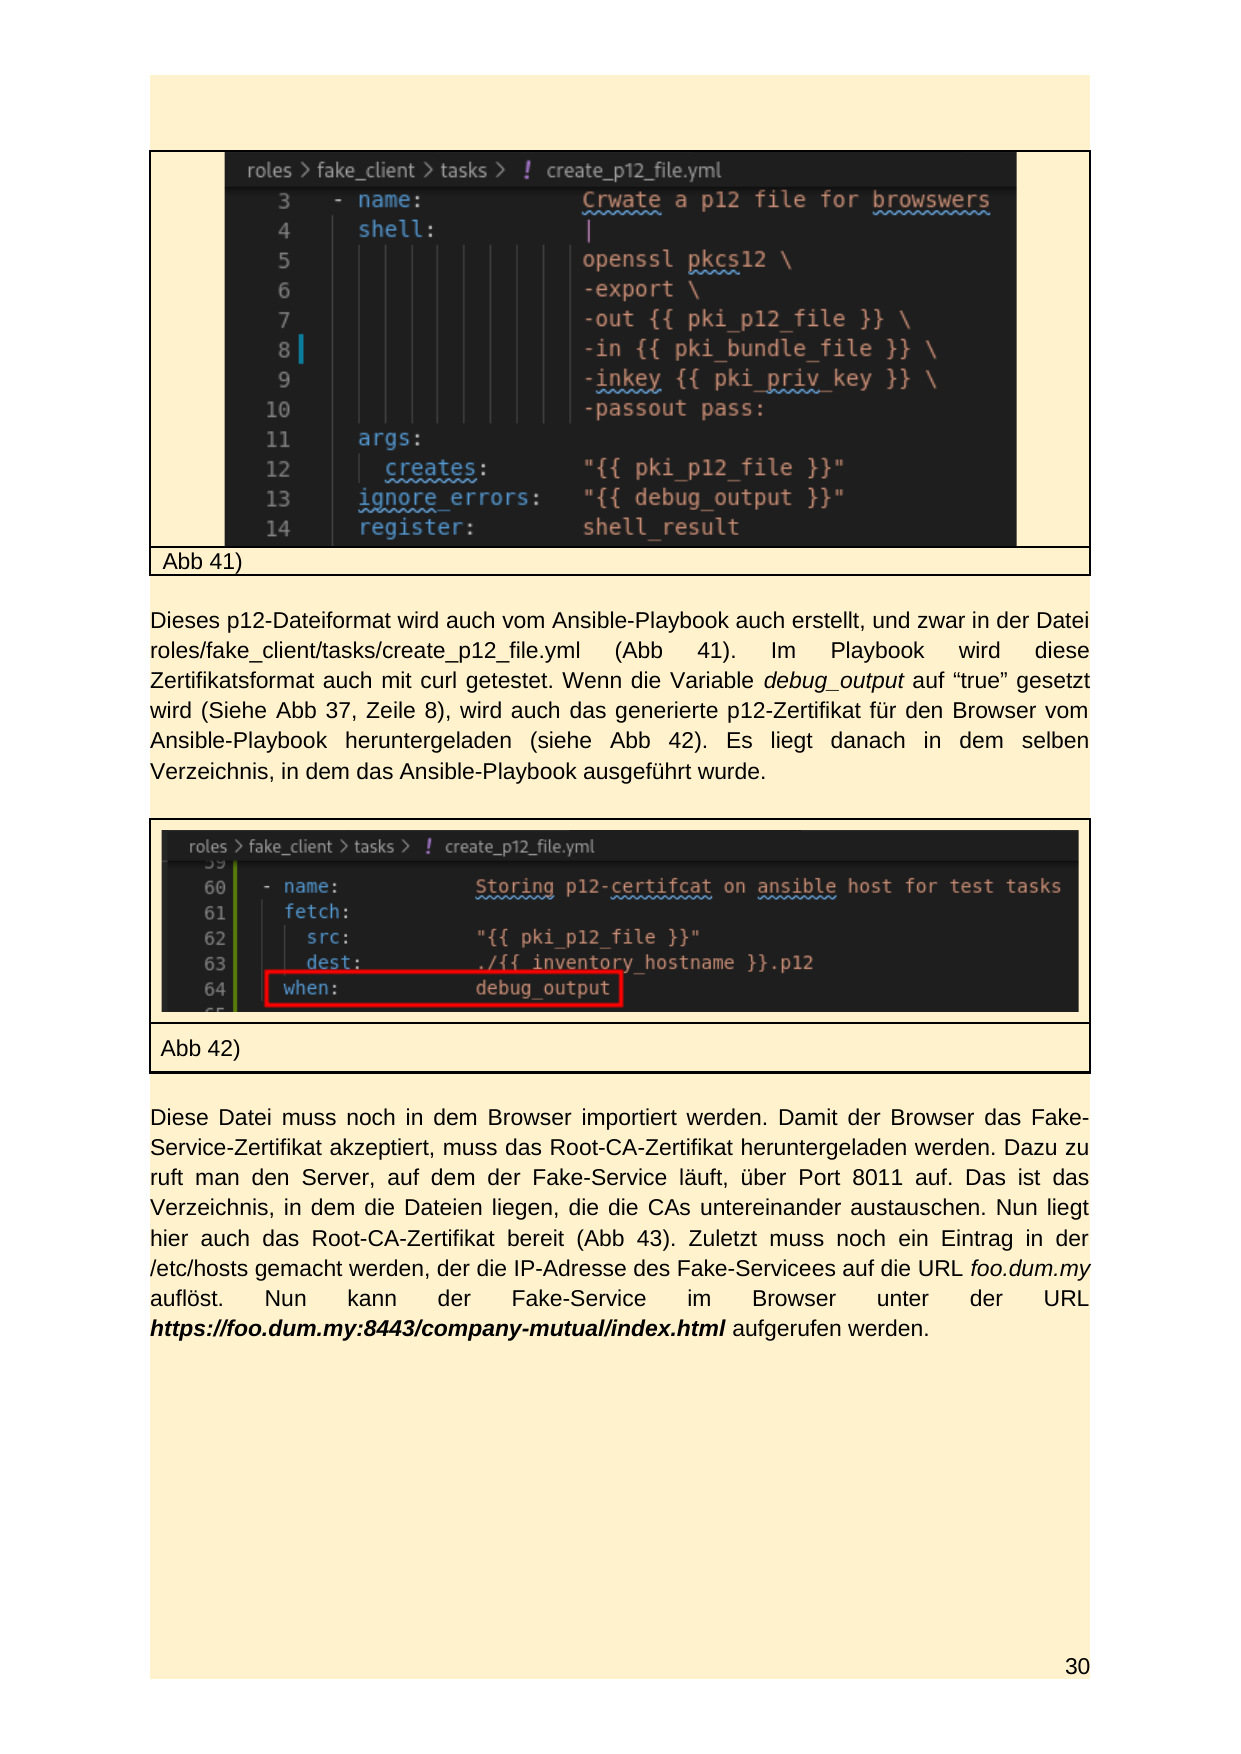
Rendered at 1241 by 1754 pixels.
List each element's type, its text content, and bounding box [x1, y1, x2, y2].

text Diese Datei muss noch in dem Browser importiert werden. Damit der Browser das Fake-Service-Zertifikat akzeptiert, muss das Root-CA-Zertifikat heruntergeladen werden. Dazu zu ruft man den Server, auf dem der Fake-Service läuft, über Port 8011 auf. Das ist das Verzeichnis, in dem die Dateien liegen, die die CAs untereinander austauschen. Nun liegt hier auch das Root-CA-Zertifikat bereit (Abb 43). Zuletzt muss noch ein Eintrag in der /etc/hosts gemacht werden, der die IP-Adresse des Fake-Servicees auf die URL foo.dum.my auflöst. Nun kann der Fake-Service im Browser unter der URL https://foo.dum.my:8443/company-mutual/index.html aufgerufen werden. [150, 1104, 1090, 1342]
table_header [151, 152, 224, 546]
picture [161, 830, 1079, 1012]
table_cell Abb 42) [151, 1024, 1089, 1071]
table_cell Abb 41) [151, 548, 1089, 574]
picture [224, 152, 1017, 546]
table_header [1017, 152, 1089, 546]
text Dieses p12-Dateiformat wird auch vom Ansible-Playbook auch erstellt, und zwar in der Datei roles/fake_client/tasks/create_p12_file.yml (Abb 41). Im Playbook wird diese Zertifikatsformat auch mit curl getestet. Wenn die Variable debug_output auf “true” gesetzt wird (Siehe Abb 37, Zeile 8), wird auch das generierte p12-Zertifikat für den Browser vom Ansible-Playbook heruntergeladen (siehe Abb 42). Es liegt danach in dem selben Verzeichnis, in dem das Ansible-Playbook ausgeführt wurde. [150, 607, 1090, 784]
table_header [151, 820, 1089, 1022]
